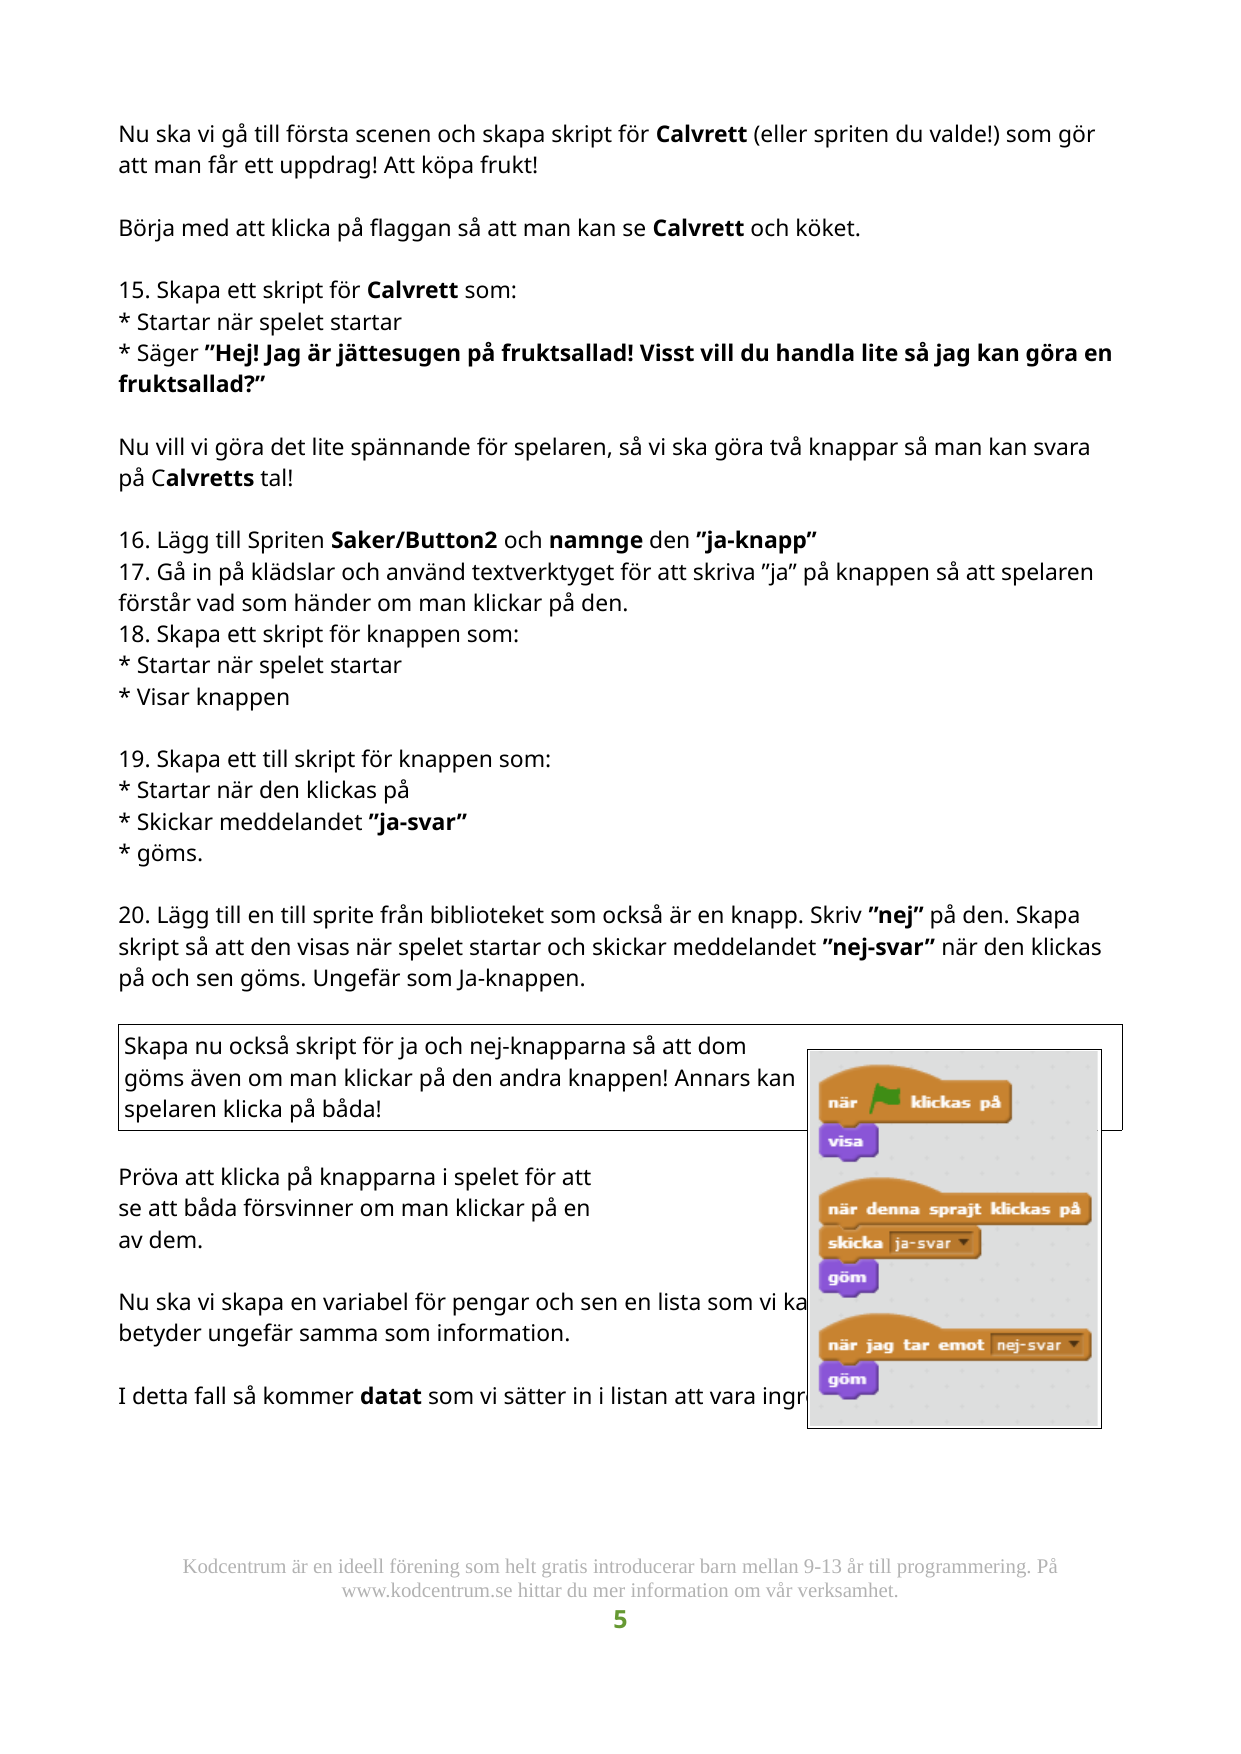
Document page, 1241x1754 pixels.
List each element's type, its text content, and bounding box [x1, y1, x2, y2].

text 19. Skapa ett till skript för knappen som: [118, 743, 1122, 774]
text 20. Lägg till en till sprite från biblioteket som också är en knapp. Skriv ”nej” på den. Skapa skript så att den visas när spelet startar och skickar meddelandet ”nej-svar” när den klickas på och sen göms. Ungefär som Ja-knappen. [118, 899, 1122, 993]
text * Säger ”Hej! Jag är jättesugen på fruktsallad! Visst vill du handla lite så jag kan göra en fruktsallad?” [118, 337, 1122, 399]
text * Visar knappen [118, 681, 1122, 712]
text se att båda försvinner om man klickar på en [118, 1192, 807, 1223]
text I detta fall så kommer datat som vi sätter in i listan att vara ingredienser till fruktsallad. [118, 1380, 807, 1411]
text Pröva att klicka på knapparna i spelet för att [118, 1161, 807, 1192]
text Börja med att klicka på flaggan så att man kan se Calvrett och köket. [118, 212, 1122, 243]
text * Skickar meddelandet ”ja-svar” [118, 806, 1122, 837]
text Nu ska vi skapa en variabel för pengar och sen en lista som vi kan fylla med data. Data betyder ungefär samma som information. [118, 1286, 807, 1348]
text 16. Lägg till Spriten Saker/Button2 och namnge den ”ja-knapp” [118, 524, 1122, 556]
text * Startar när spelet startar [118, 649, 1122, 681]
text 18. Skapa ett skript för knappen som: [118, 618, 1122, 649]
text av dem. [118, 1223, 807, 1255]
text Nu ska vi gå till första scenen och skapa skript för Calvrett (eller spriten du valde!) som gör att man får ett uppdrag! Att köpa frukt! [118, 118, 1122, 181]
text 17. Gå in på klädslar och använd textverktyget för att skriva ”ja” på knappen så att spelaren förstår vad som händer om man klickar på den. [118, 556, 1122, 618]
text [1102, 1223, 1122, 1255]
text * Startar när spelet startar [118, 306, 1122, 337]
text * Startar när den klickas på [118, 774, 1122, 806]
table_header Skapa nu också skript för ja och nej-knapparna så att dom göms även om man klickar på den andra knappen! Annars kan spelaren klicka på båda! [808, 1050, 1101, 1428]
text Nu vill vi göra det lite spännande för spelaren, så vi ska göra två knappar så man kan svara på Calvretts tal! [118, 431, 1122, 493]
text * göms. [118, 837, 1122, 868]
text 15. Skapa ett skript för Calvrett som: [118, 274, 1122, 306]
picture [810, 1051, 1098, 1426]
table_header Skapa nu också skript för ja och nej-knapparna så att dom göms även om man klickar på den andra knappen! Annars kan spelaren klicka på båda! [119, 1025, 1122, 1130]
